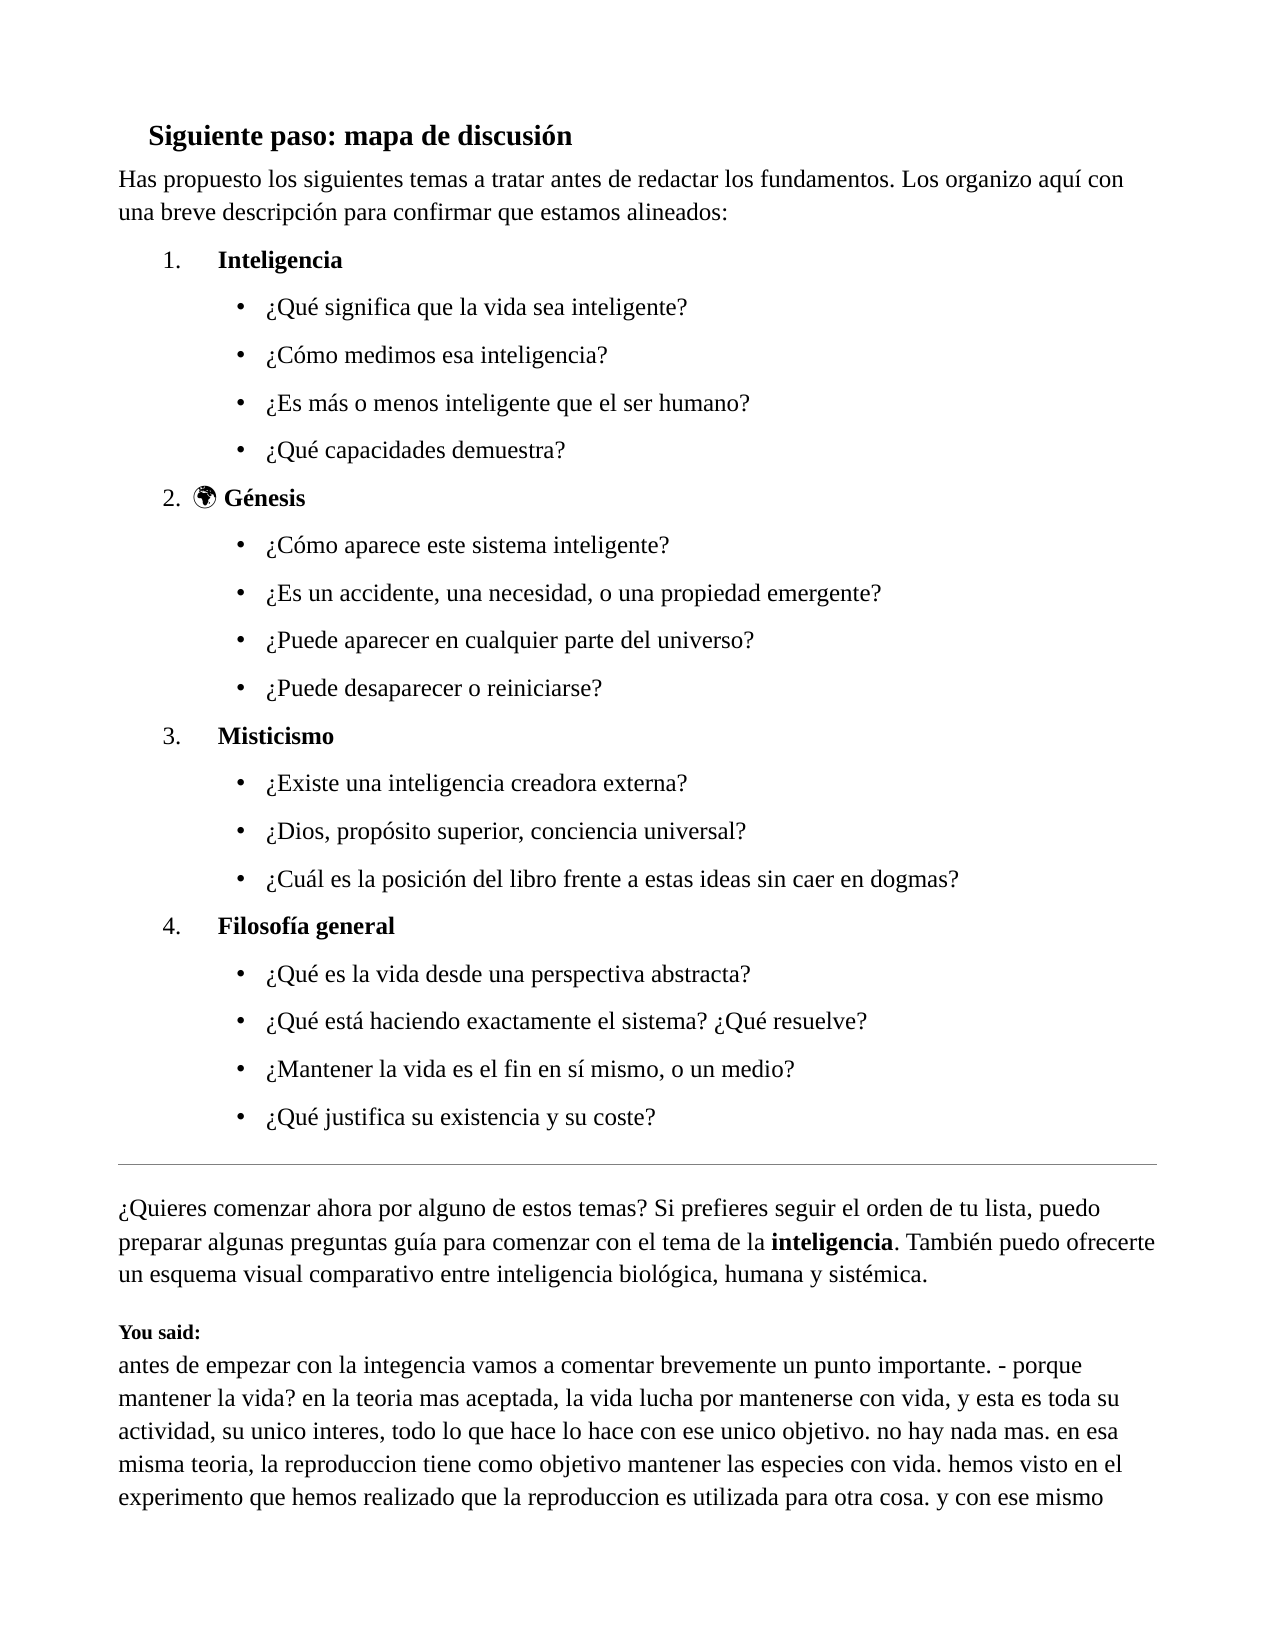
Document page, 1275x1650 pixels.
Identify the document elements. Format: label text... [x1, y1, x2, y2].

list 🧘 Misticismo [162, 721, 1157, 749]
text Has propuesto los siguientes temas a tratar antes de redactar los fundamentos. Los organizo aquí con una breve descripción para confirmar que estamos alineados: [118, 164, 1157, 226]
list ¿Cómo aparece este sistema inteligente? [236, 530, 1157, 559]
list ¿Existe una inteligencia creadora externa? [236, 768, 1157, 797]
list ¿Dios, propósito superior, conciencia universal? [236, 816, 1157, 845]
list ¿Qué está haciendo exactamente el sistema? ¿Qué resuelve? [236, 1006, 1157, 1035]
text antes de empezar con la integencia vamos a comentar brevemente un punto importante. - porque mantener la vida? en la teoria mas aceptada, la vida lucha por mantenerse con vida, y esta es toda su actividad, su unico interes, todo lo que hace lo hace con ese unico objetivo. no hay nada mas. en esa misma teoria, la reproduccion tiene como objetivo mantener las especies con vida. hemos visto en el experimento que hemos realizado que la reproduccion es utilizada para otra cosa. y con ese mismo [118, 1350, 1157, 1511]
subtitle You said: [118, 1320, 1157, 1344]
text ¿Quieres comenzar ahora por alguno de estos temas? Si prefieres seguir el orden de tu lista, puedo preparar algunas preguntas guía para comenzar con el tema de la inteligencia. También puedo ofrecerte un esquema visual comparativo entre inteligencia biológica, humana y sistémica. [118, 1193, 1157, 1288]
subtitle 🧭 Siguiente paso: mapa de discusión [118, 118, 1157, 152]
list ¿Puede aparecer en cualquier parte del universo? [236, 626, 1157, 654]
list 🌍 Génesis [162, 483, 1157, 512]
list ¿Cómo medimos esa inteligencia? [236, 340, 1157, 369]
list ¿Qué justifica su existencia y su coste? [236, 1102, 1157, 1130]
list ¿Puede desaparecer o reiniciarse? [236, 673, 1157, 702]
list ¿Cuál es la posición del libro frente a estas ideas sin caer en dogmas? [236, 864, 1157, 892]
list ¿Qué significa que la vida sea inteligente? [236, 292, 1157, 321]
list ¿Qué es la vida desde una perspectiva abstracta? [236, 959, 1157, 988]
list ¿Es un accidente, una necesidad, o una propiedad emergente? [236, 578, 1157, 607]
list ¿Mantener la vida es el fin en sí mismo, o un medio? [236, 1054, 1157, 1083]
list ¿Es más o menos inteligente que el ser humano? [236, 388, 1157, 416]
list ¿Qué capacidades demuestra? [236, 435, 1157, 464]
list 📜 Filosofía general [162, 911, 1157, 940]
list 🧠 Inteligencia [162, 245, 1157, 273]
